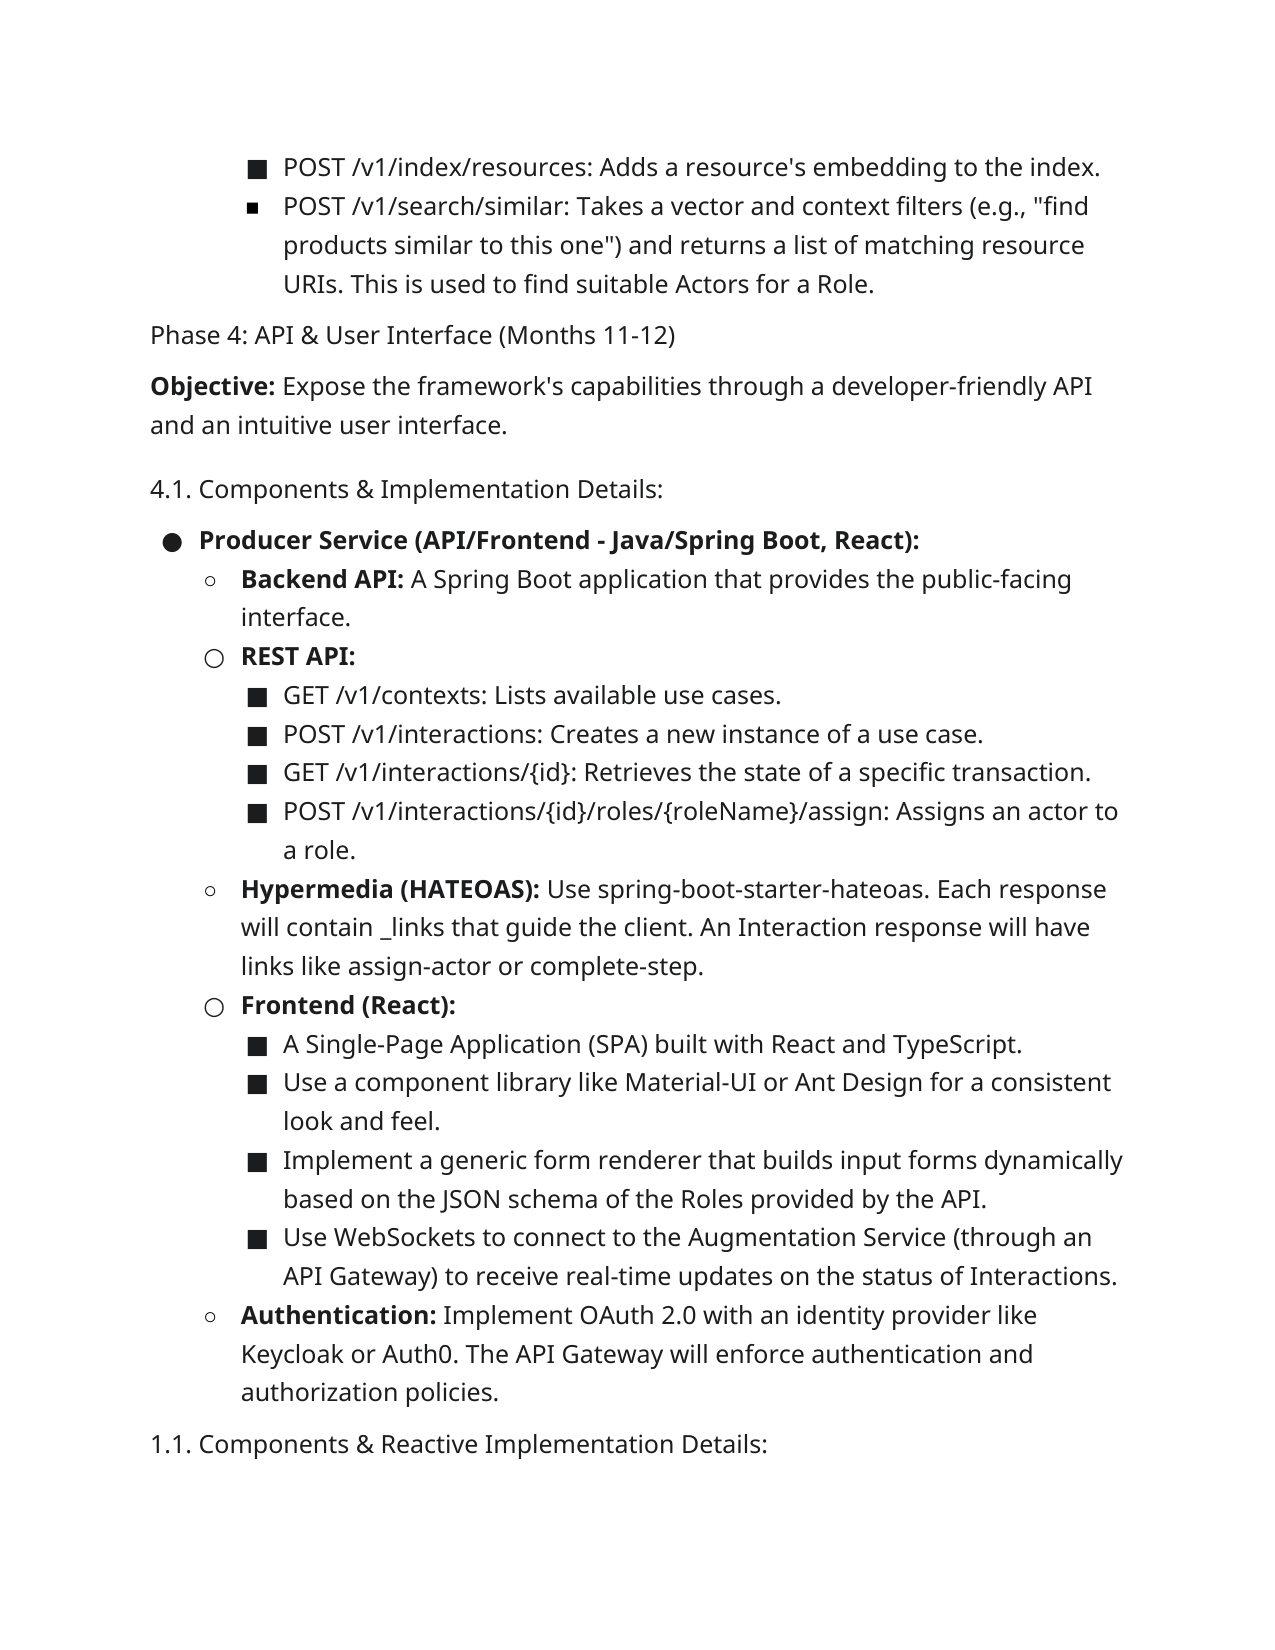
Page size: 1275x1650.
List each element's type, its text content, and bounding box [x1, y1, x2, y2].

text Objective: Expose the framework's capabilities through a developer-friendly API and an intuitive user interface. [150, 369, 1125, 442]
list Hypermedia (HATEOAS): Use spring-boot-starter-hateoas. Each response will contain _links that guide the client. An Interaction response will have links like assign-actor or complete-step. [203, 871, 1125, 983]
list POST /v1/interactions: Creates a new instance of a use case. [245, 716, 1125, 750]
list GET /v1/interactions/{id}: Retrieves the state of a specific transaction. [245, 755, 1125, 789]
list POST /v1/search/similar: Takes a vector and context filters (e.g., "find products similar to this one") and returns a list of matching resource URIs. This is used to find suitable Actors for a Role. [245, 189, 1125, 300]
list Frontend (React): [203, 987, 1125, 1022]
subtitle Phase 4: API & User Interface (Months 11-12) [150, 317, 1125, 352]
list A Single-Page Application (SPA) built with React and TypeScript. [245, 1026, 1125, 1060]
list Use WebSockets to connect to the Augmentation Service (through an API Gateway) to receive real-time updates on the status of Interactions. [245, 1220, 1125, 1293]
list Backend API: A Spring Boot application that provides the public-facing interface. [203, 561, 1125, 634]
subtitle 1.1. Components & Reactive Implementation Details: [150, 1426, 1125, 1460]
subtitle 4.1. Components & Implementation Details: [150, 471, 1125, 505]
list POST /v1/interactions/{id}/roles/{roleName}/assign: Assigns an actor to a role. [245, 794, 1125, 867]
list GET /v1/contexts: Lists available use cases. [245, 677, 1125, 712]
list Implement a generic form renderer that builds input forms dynamically based on the JSON schema of the Roles provided by the API. [245, 1142, 1125, 1215]
list Producer Service (API/Frontend - Java/Spring Boot, React): [161, 522, 1125, 557]
list REST API: [203, 639, 1125, 673]
list POST /v1/index/resources: Adds a resource's embedding to the index. [245, 150, 1125, 184]
list Authentication: Implement OAuth 2.0 with an identity provider like Keycloak or Auth0. The API Gateway will enforce authentication and authorization policies. [203, 1297, 1125, 1409]
list Use a component library like Material-UI or Ant Design for a consistent look and feel. [245, 1065, 1125, 1138]
